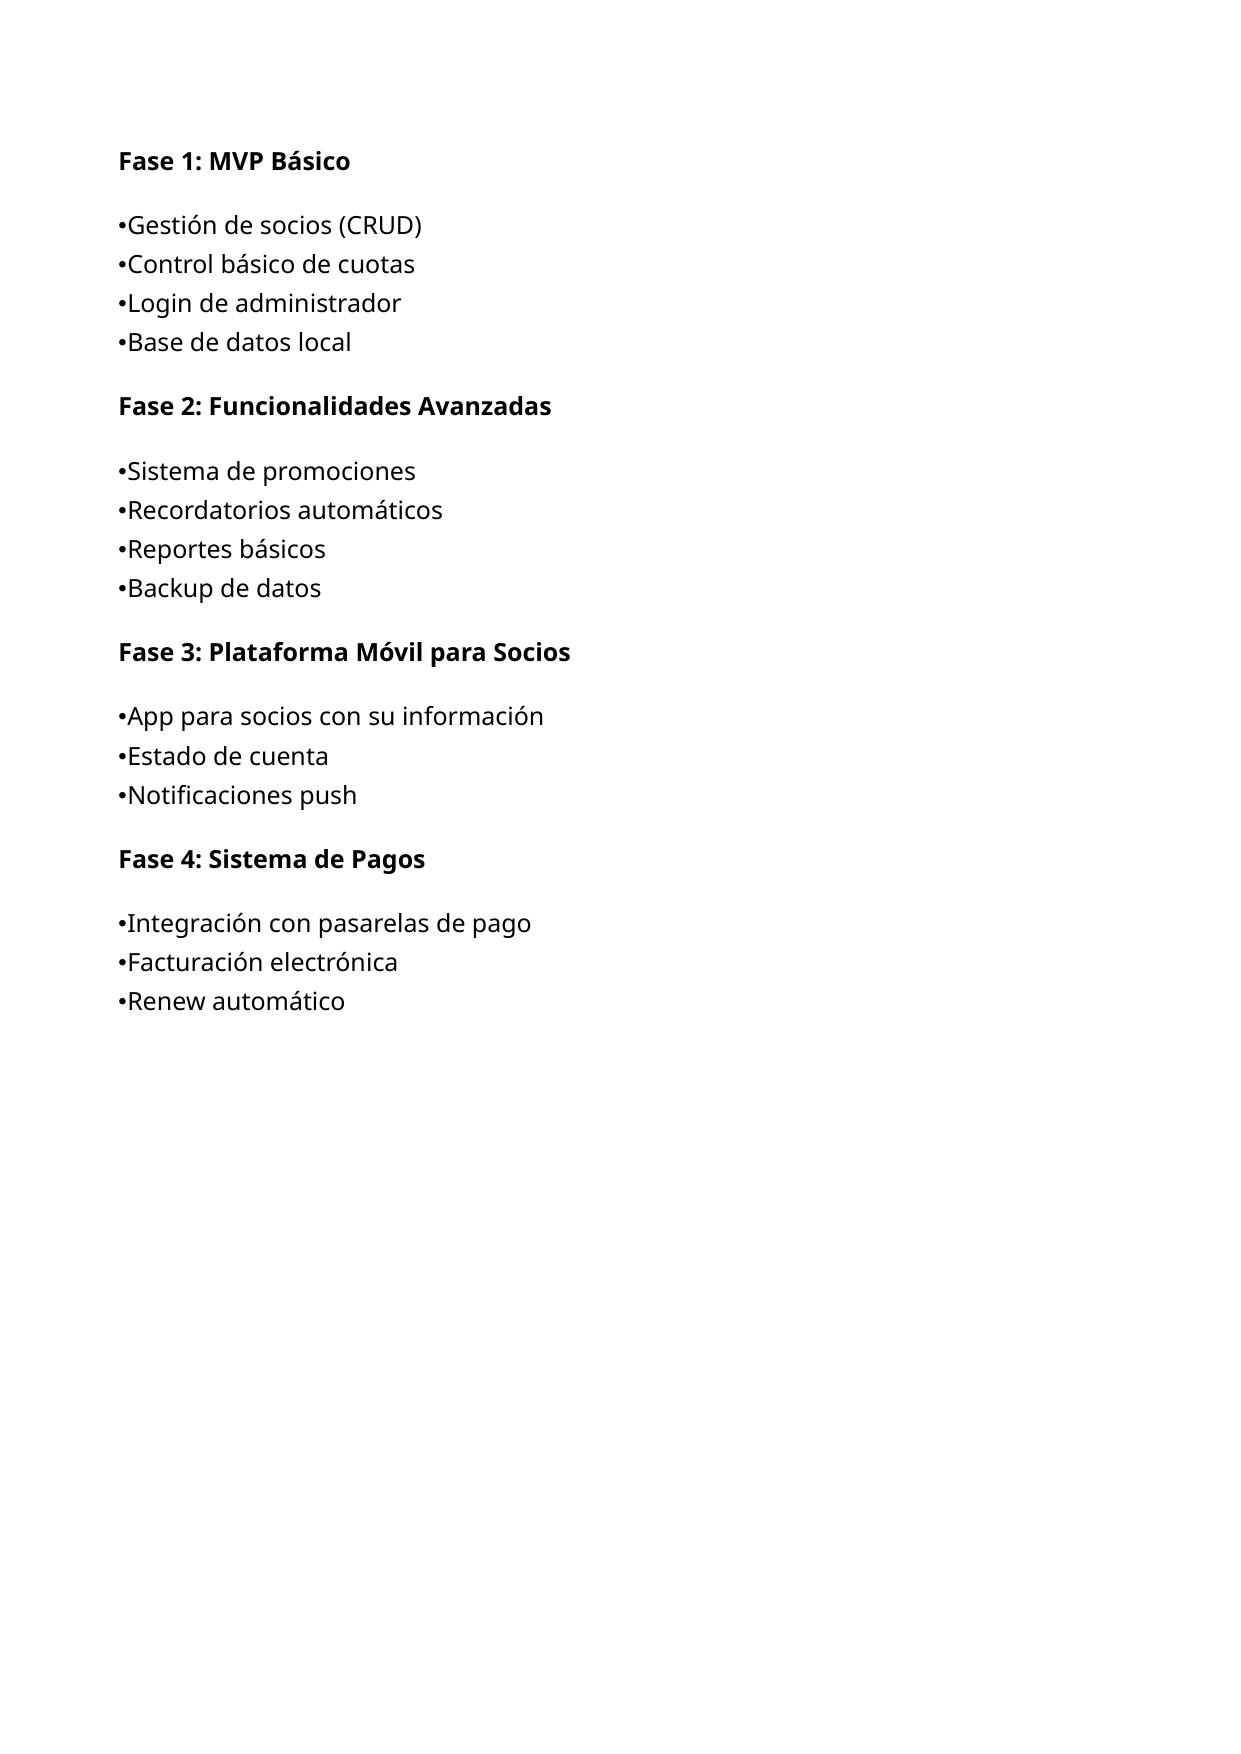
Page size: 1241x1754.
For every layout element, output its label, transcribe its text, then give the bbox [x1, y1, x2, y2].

list Reportes básicos [118, 531, 1122, 566]
list Sistema de promociones [118, 453, 1122, 487]
list Integración con pasarelas de pago [118, 906, 1122, 940]
list Recordatorios automáticos [118, 492, 1122, 526]
list Control básico de cuotas [118, 246, 1122, 281]
text Fase 1: MVP Básico [118, 143, 1122, 177]
text Fase 4: Sistema de Pagos [118, 841, 1122, 876]
list Notificaciones push [118, 777, 1122, 811]
text Fase 2: Funcionalidades Avanzadas [118, 389, 1122, 423]
text Fase 3: Plataforma Móvil para Socios [118, 635, 1122, 669]
list Backup de datos [118, 571, 1122, 605]
list Base de datos local [118, 325, 1122, 359]
list App para socios con su información [118, 699, 1122, 733]
list Estado de cuenta [118, 738, 1122, 772]
list Facturación electrónica [118, 945, 1122, 979]
list Login de administrador [118, 286, 1122, 320]
list Renew automático [118, 984, 1122, 1018]
list Gestión de socios (CRUD) [118, 207, 1122, 241]
